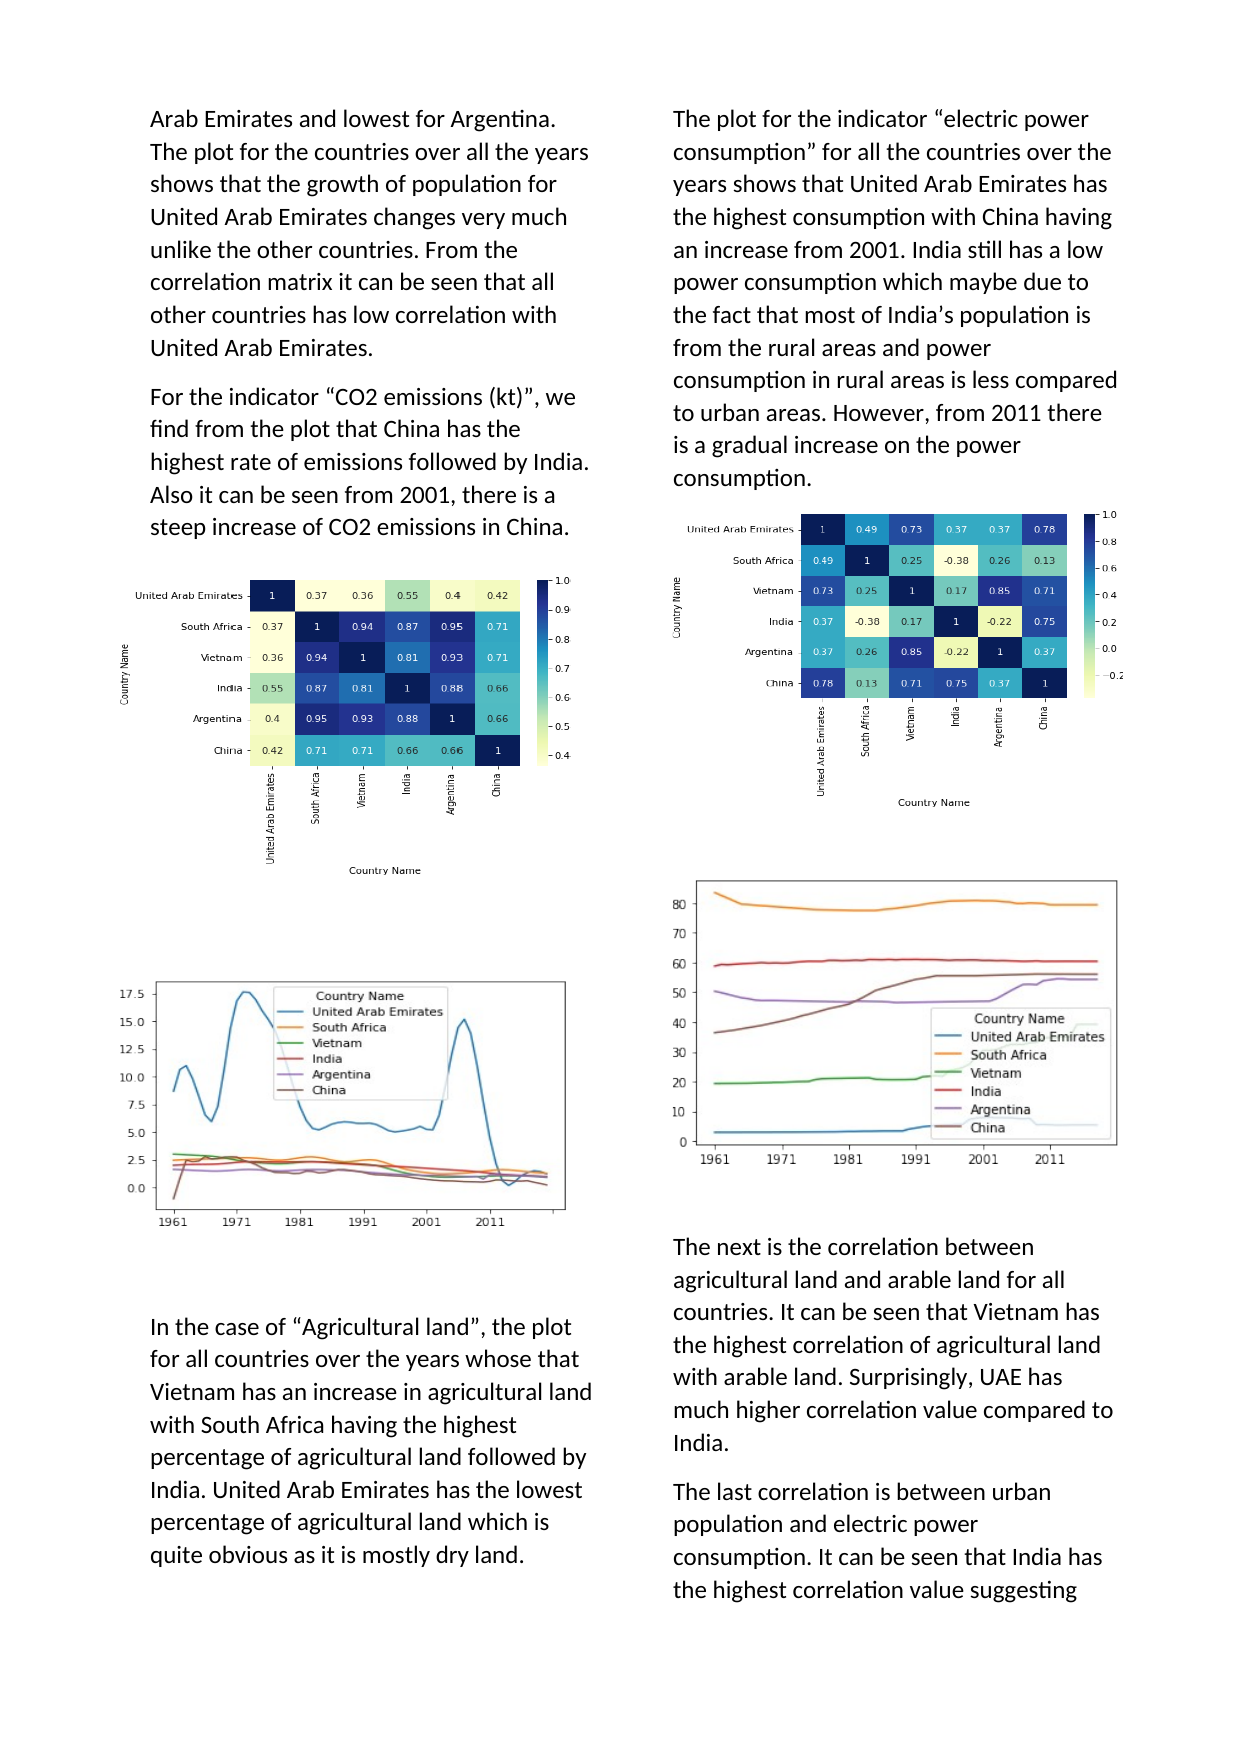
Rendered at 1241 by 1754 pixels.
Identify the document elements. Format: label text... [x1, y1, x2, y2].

text For the indicator “CO2 emissions (kt)”, we find from the plot that China has the highest rate of emissions followed by India. Also it can be seen from 2001, there is a steep increase of CO2 emissions in China. [150, 381, 599, 542]
text The plot for the indicator “electric power consumption” for all the countries over the years shows that United Arab Emirates has the highest consumption with China having an increase from 2001. India still has a low power consumption which maybe due to the fact that most of India’s population is from the rural areas and power consumption in rural areas is less compared to urban areas. However, from 2011 there is a gradual increase on the power consumption. [673, 103, 1122, 493]
text In the case of “Agricultural land”, the plot for all countries over the years whose that Vietnam has an increase in agricultural land with South Africa having the highest percentage of agricultural land followed by India. United Arab Emirates has the lowest percentage of agricultural land which is quite obvious as it is mostly dry land. [150, 1311, 599, 1570]
text The last correlation is between urban population and electric power consumption. It can be seen that India has the highest correlation value suggesting [673, 1476, 1122, 1604]
text The next is the correlation between agricultural land and arable land for all countries. It can be seen that Vietnam has the highest correlation of agricultural land with arable land. Surprisingly, UAE has much higher correlation value compared to India. [673, 1231, 1122, 1457]
text Arab Emirates and lowest for Argentina. The plot for the countries over all the years shows that the growth of population for United Arab Emirates changes very much unlike the other countries. From the correlation matrix it can be seen that all other countries has low correlation with United Arab Emirates. [150, 103, 599, 362]
